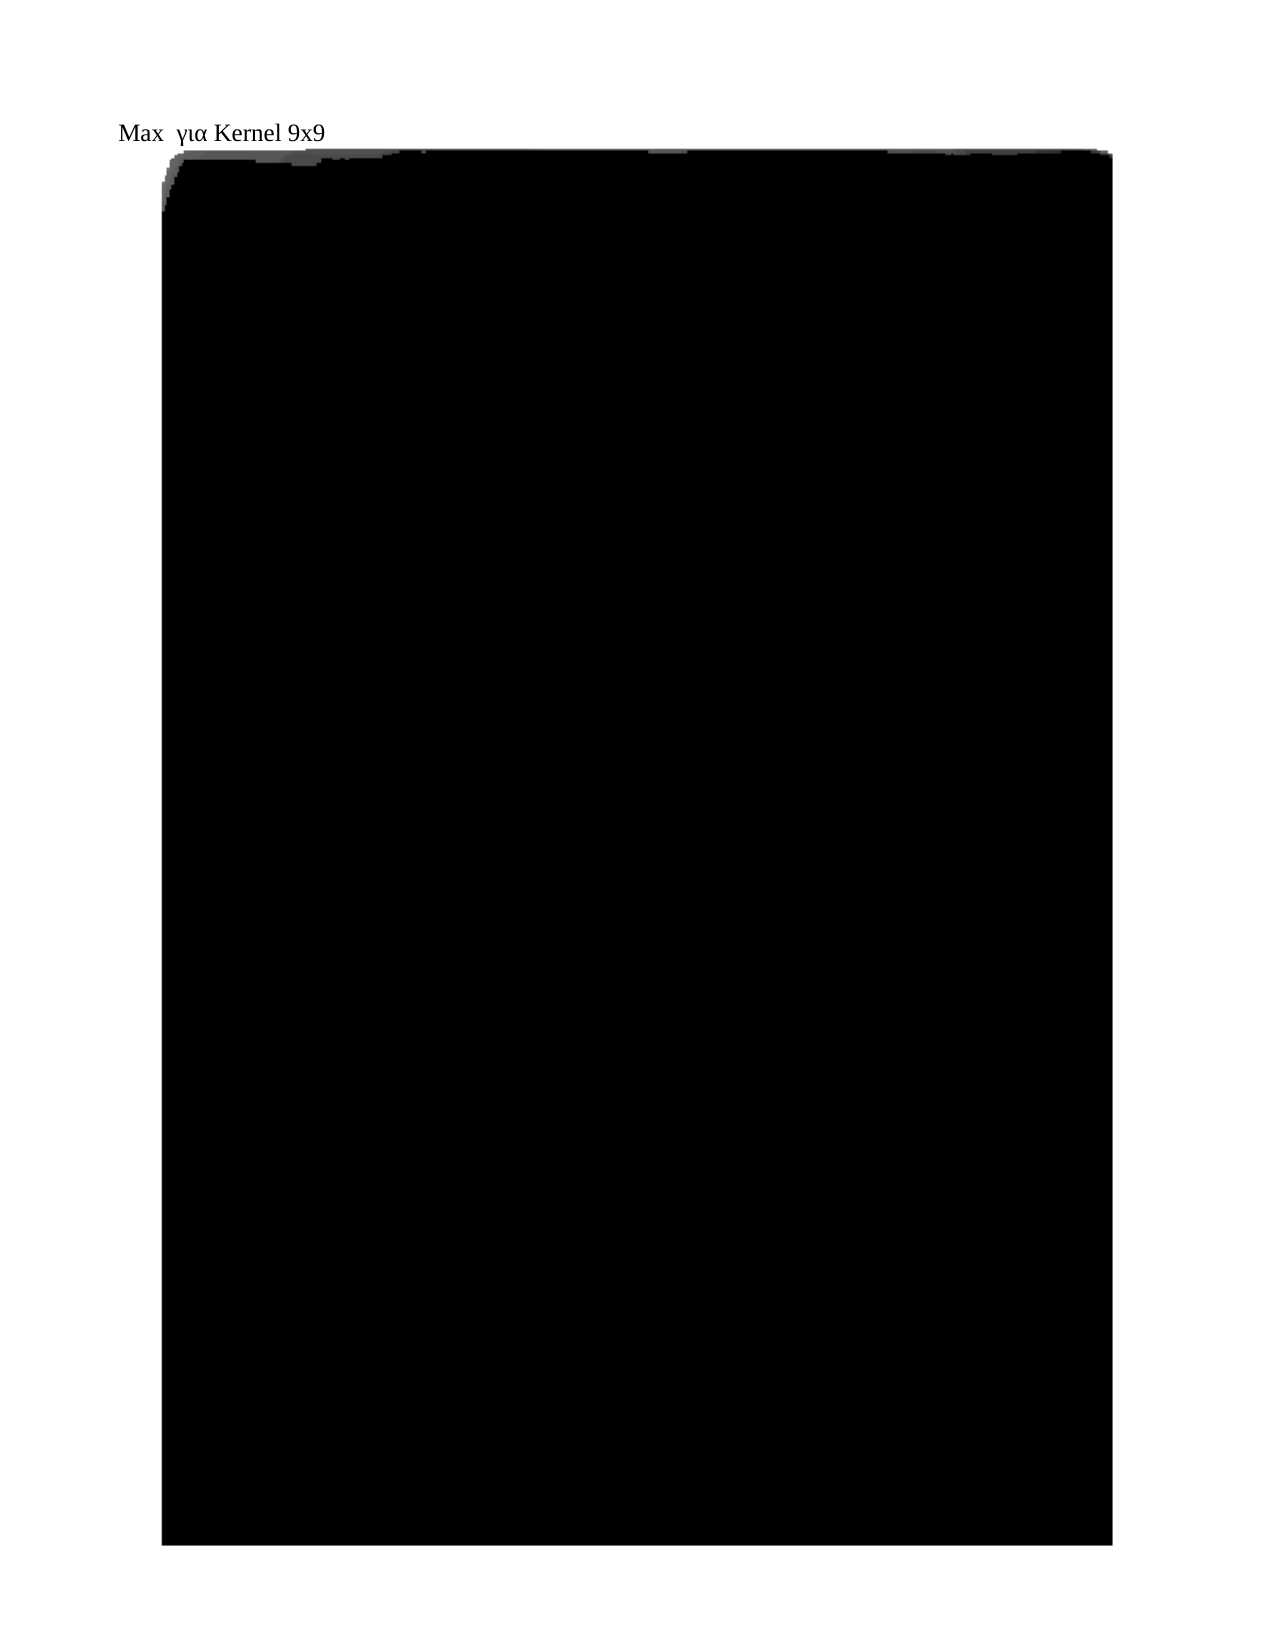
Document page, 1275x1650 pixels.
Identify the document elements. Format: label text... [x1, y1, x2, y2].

text Max για Kernel 9x9 [118, 118, 1157, 147]
picture [159, 146, 1116, 1549]
